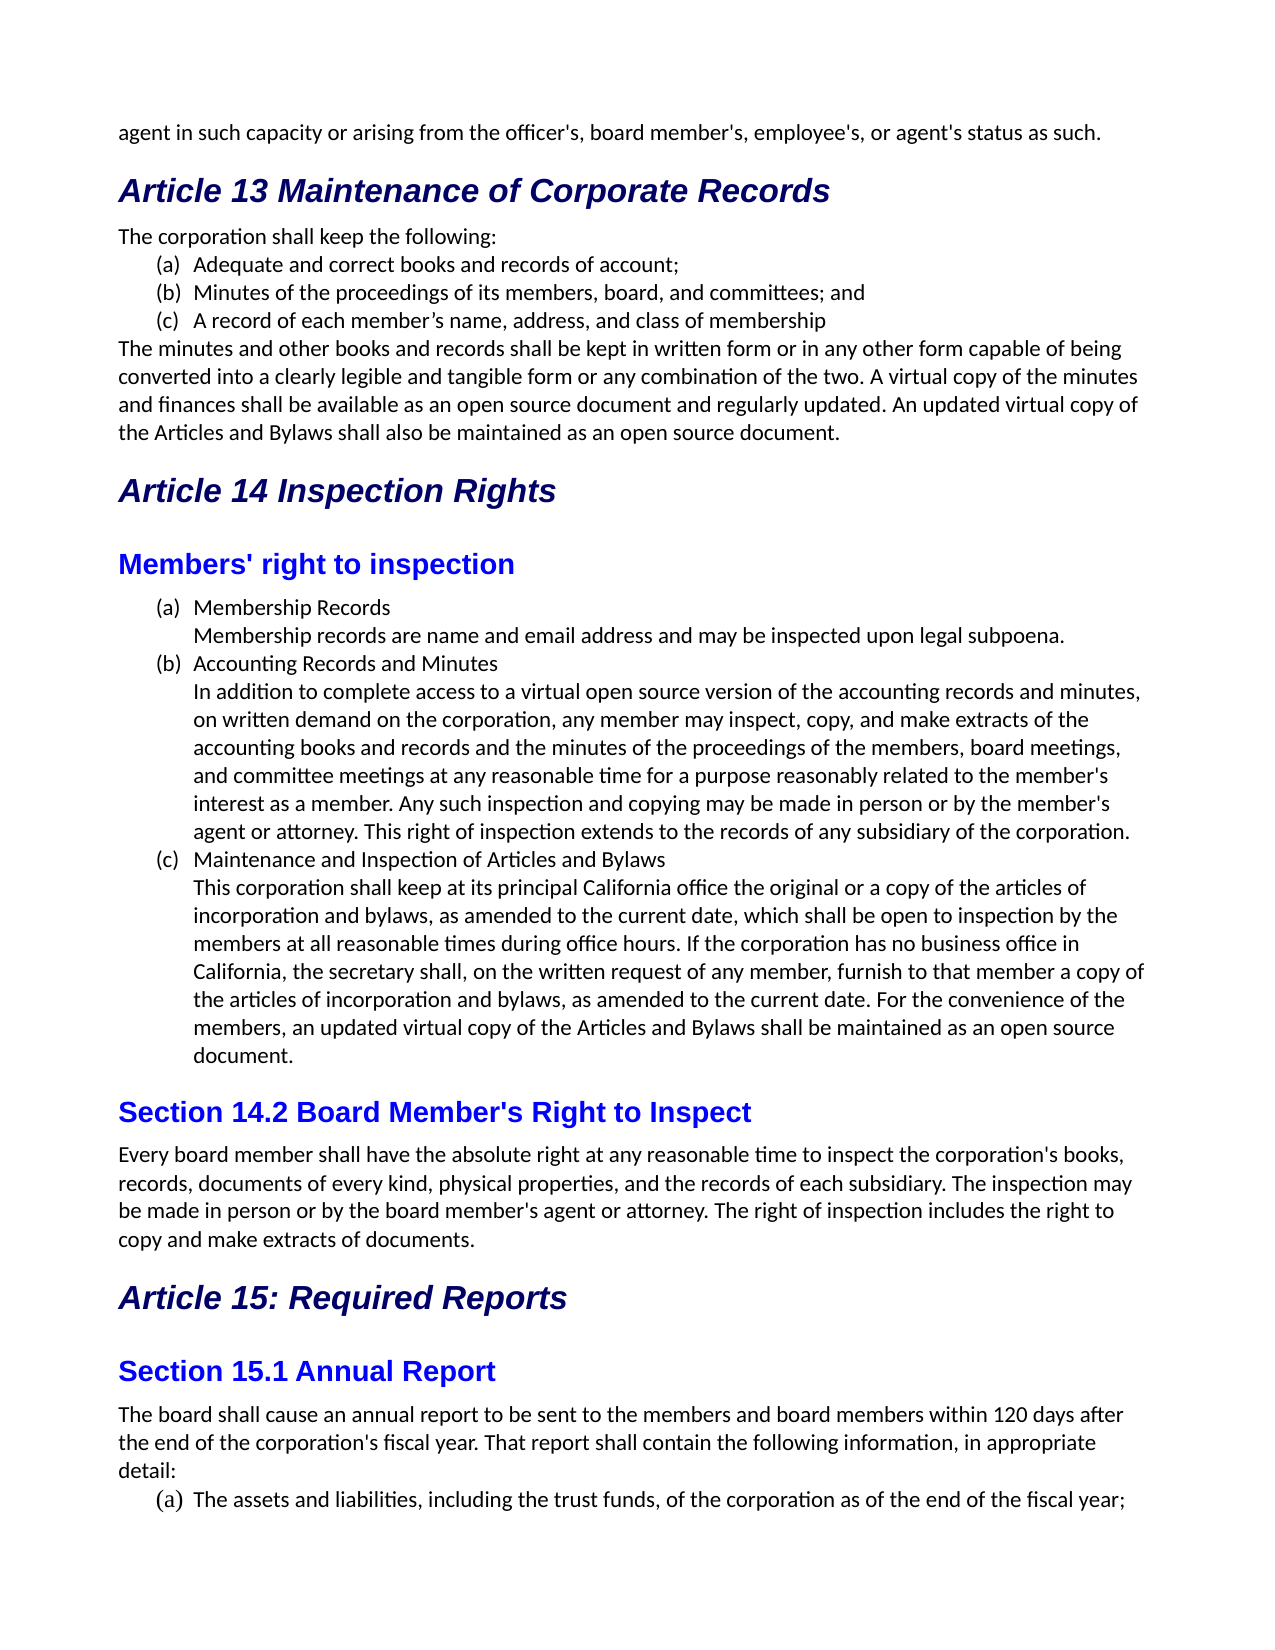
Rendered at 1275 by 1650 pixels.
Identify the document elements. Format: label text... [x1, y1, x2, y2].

subtitle Members' right to inspection [118, 547, 1157, 581]
subtitle Article 15: Required Reports [118, 1278, 1157, 1316]
list Membership Records [156, 593, 1157, 621]
text Every board member shall have the absolute right at any reasonable time to inspect the corporation's books, records, documents of every kind, physical properties, and the records of each subsidiary. The inspection may be made in person or by the board member's agent or attorney. The right of inspection includes the right to copy and make extracts of documents. [118, 1141, 1157, 1253]
text The corporation shall keep the following: [118, 222, 1157, 250]
list A record of each member’s name, address, and class of membership [156, 306, 1157, 334]
subtitle Section 15.1 Annual Report [118, 1354, 1157, 1387]
list In addition to complete access to a virtual open source version of the accounting records and minutes, on written demand on the corporation, any member may inspect, copy, and make extracts of the accounting books and records and the minutes of the proceedings of the members, board meetings, and committee meetings at any reasonable time for a purpose reasonably related to the member's interest as a member. Any such inspection and copying may be made in person or by the member's agent or attorney. This right of inspection extends to the records of any subsidiary of the corporation. [156, 677, 1157, 845]
list Minutes of the proceedings of its members, board, and committees; and [156, 278, 1157, 306]
list The assets and liabilities, including the trust funds, of the corporation as of the end of the fiscal year; [156, 1484, 1157, 1513]
list This corporation shall keep at its principal California office the original or a copy of the articles of incorporation and bylaws, as amended to the current date, which shall be open to inspection by the members at all reasonable times during office hours. If the corporation has no business office in California, the secretary shall, on the written request of any member, furnish to that member a copy of the articles of incorporation and bylaws, as amended to the current date. For the convenience of the members, an updated virtual copy of the Articles and Bylaws shall be maintained as an open source document. [156, 873, 1157, 1069]
list Accounting Records and Minutes [156, 649, 1157, 677]
text The minutes and other books and records shall be kept in written form or in any other form capable of being converted into a clearly legible and tangible form or any combination of the two. A virtual copy of the minutes and finances shall be available as an open source document and regularly updated. An updated virtual copy of the Articles and Bylaws shall also be maintained as an open source document. [118, 334, 1157, 446]
text agent in such capacity or arising from the officer's, board member's, employee's, or agent's status as such. [118, 118, 1157, 146]
subtitle Section 14.2 Board Member's Right to Inspect [118, 1094, 1157, 1128]
list Adequate and correct books and records of account; [156, 250, 1157, 278]
list Membership records are name and email address and may be inspected upon legal subpoena. [156, 621, 1157, 649]
subtitle Article 13 Maintenance of Corporate Records [118, 171, 1157, 209]
text The board shall cause an annual report to be sent to the members and board members within 120 days after the end of the corporation's fiscal year. That report shall contain the following information, in appropriate detail: [118, 1400, 1157, 1484]
subtitle Article 14 Inspection Rights [118, 471, 1157, 510]
list Maintenance and Inspection of Articles and Bylaws [156, 845, 1157, 873]
